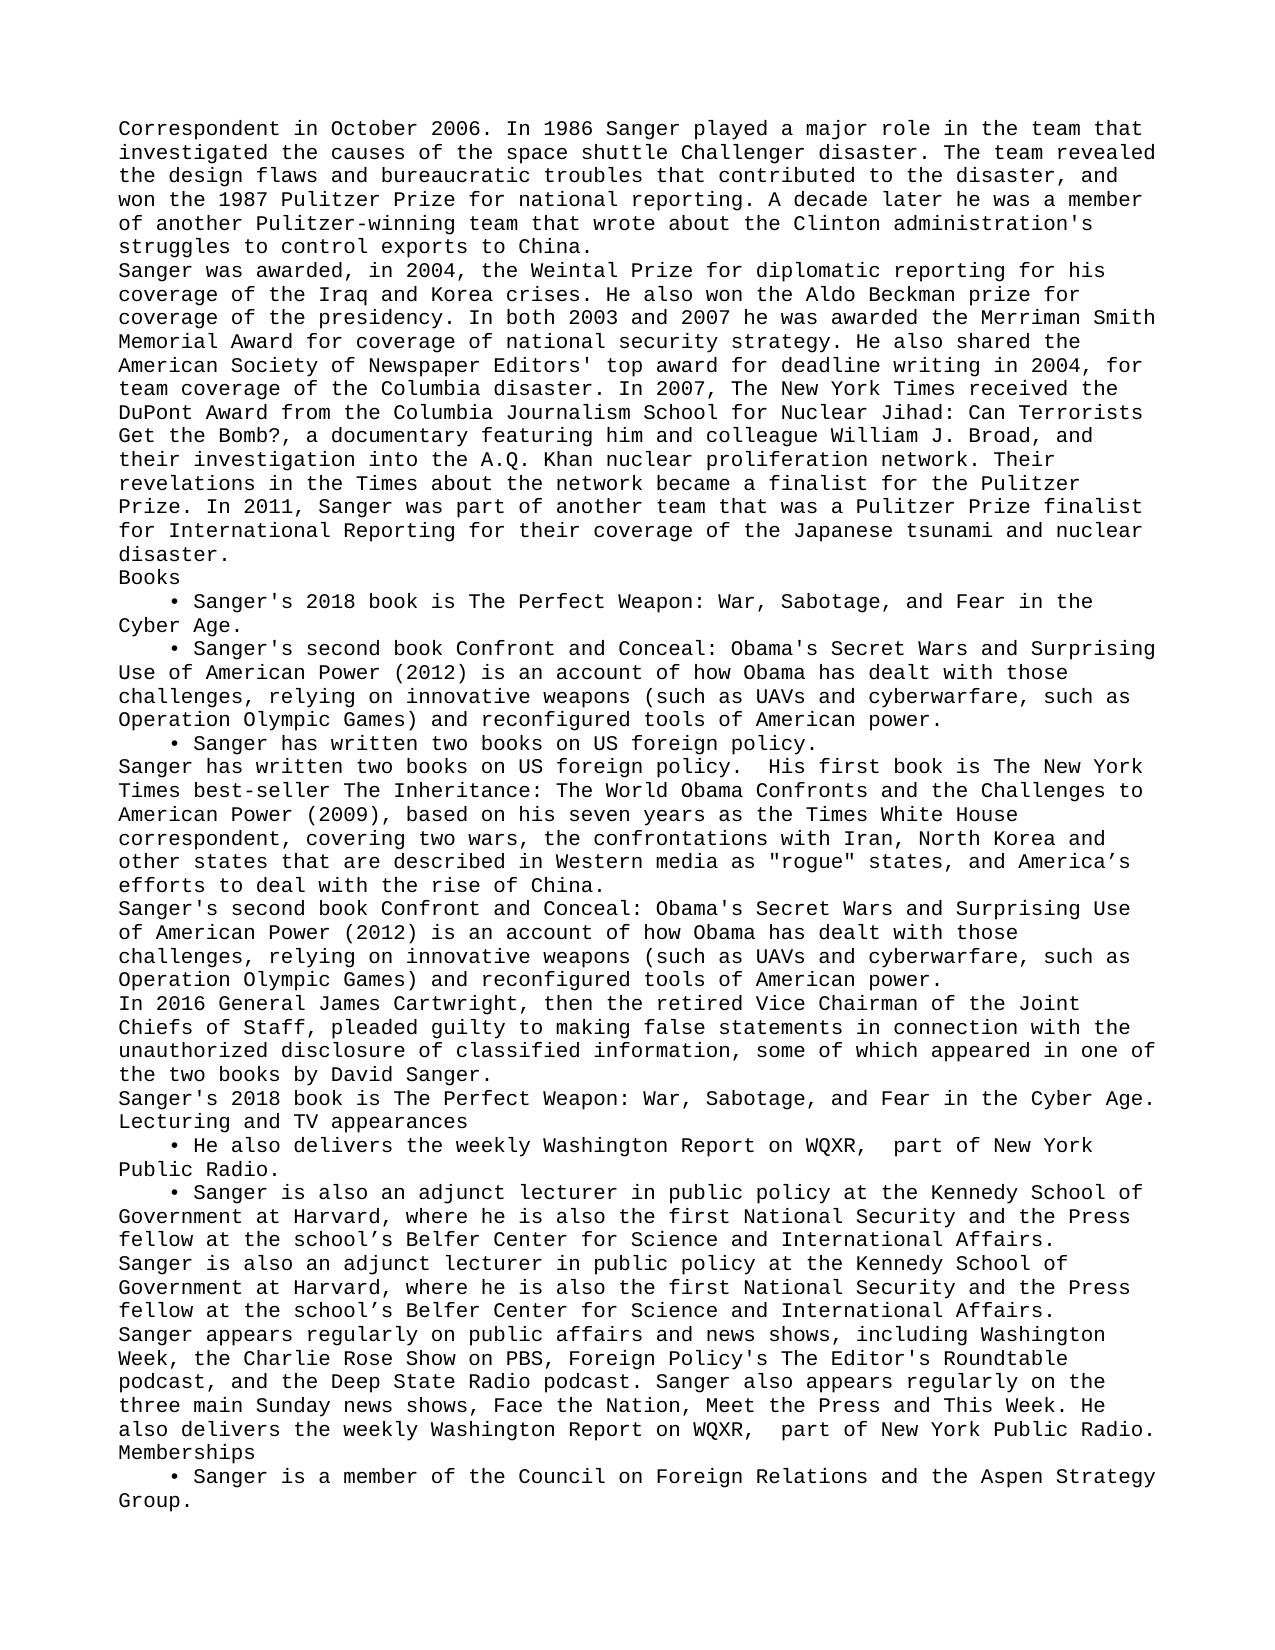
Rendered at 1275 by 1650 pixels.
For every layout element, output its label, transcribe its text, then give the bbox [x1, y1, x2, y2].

text • Sanger is also an adjunct lecturer in public policy at the Kennedy School of Government at Harvard, where he is also the first National Security and the Press fellow at the school’s Belfer Center for Science and International Affairs. [118, 1182, 1157, 1253]
text Sanger's second book Confront and Conceal: Obama's Secret Wars and Surprising Use of American Power (2012) is an account of how Obama has dealt with those challenges, relying on innovative weapons (such as UAVs and cyberwarfare, such as Operation Olympic Games) and reconfigured tools of American power. [118, 898, 1157, 993]
text Books [118, 567, 1157, 591]
text Sanger was awarded, in 2004, the Weintal Prize for diplomatic reporting for his coverage of the Iraq and Korea crises. He also won the Aldo Beckman prize for coverage of the presidency. In both 2003 and 2007 he was awarded the Merriman Smith Memorial Award for coverage of national security strategy. He also shared the American Society of Newspaper Editors' top award for deadline writing in 2004, for team coverage of the Columbia disaster. In 2007, The New York Times received the DuPont Award from the Columbia Journalism School for Nuclear Jihad: Can Terrorists Get the Bomb?, a documentary featuring him and colleague William J. Broad, and their investigation into the A.Q. Khan nuclear proliferation network. Their revelations in the Times about the network became a finalist for the Pulitzer Prize. In 2011, Sanger was part of another team that was a Pulitzer Prize finalist for International Reporting for their coverage of the Japanese tsunami and nuclear disaster. [118, 260, 1157, 567]
text Sanger appears regularly on public affairs and news shows, including Washington Week, the Charlie Rose Show on PBS, Foreign Policy's The Editor's Roundtable podcast, and the Deep State Radio podcast. Sanger also appears regularly on the three main Sunday news shows, Face the Nation, Meet the Press and This Week. He also delivers the weekly Washington Report on WQXR, part of New York Public Radio. [118, 1324, 1157, 1442]
text Sanger is also an adjunct lecturer in public policy at the Kennedy School of Government at Harvard, where he is also the first National Security and the Press fellow at the school’s Belfer Center for Science and International Affairs. [118, 1253, 1157, 1324]
text Sanger has written two books on US foreign policy. His first book is The New York Times best-seller The Inheritance: The World Obama Confronts and the Challenges to American Power (2009), based on his seven years as the Times White House correspondent, covering two wars, the confrontations with Iran, North Korea and other states that are described in Western media as "rogue" states, and America’s efforts to deal with the rise of China. [118, 757, 1157, 898]
text • He also delivers the weekly Washington Report on WQXR, part of New York Public Radio. [118, 1135, 1157, 1182]
text Memberships [118, 1442, 1157, 1466]
text • Sanger's 2018 book is The Perfect Weapon: War, Sabotage, and Fear in the Cyber Age. [118, 591, 1157, 638]
text Lecturing and TV appearances [118, 1111, 1157, 1135]
text In 2016 General James Cartwright, then the retired Vice Chairman of the Joint Chiefs of Staff, pleaded guilty to making false statements in connection with the unauthorized disclosure of classified information, some of which appeared in one of the two books by David Sanger. [118, 993, 1157, 1088]
text Correspondent in October 2006. In 1986 Sanger played a major role in the team that investigated the causes of the space shuttle Challenger disaster. The team revealed the design flaws and bureaucratic troubles that contributed to the disaster, and won the 1987 Pulitzer Prize for national reporting. A decade later he was a member of another Pulitzer-winning team that wrote about the Clinton administration's struggles to control exports to China. [118, 118, 1157, 260]
text • Sanger is a member of the Council on Foreign Relations and the Aspen Strategy Group. [118, 1466, 1157, 1513]
text Sanger's 2018 book is The Perfect Weapon: War, Sabotage, and Fear in the Cyber Age. [118, 1088, 1157, 1111]
text • Sanger's second book Confront and Conceal: Obama's Secret Wars and Surprising Use of American Power (2012) is an account of how Obama has dealt with those challenges, relying on innovative weapons (such as UAVs and cyberwarfare, such as Operation Olympic Games) and reconfigured tools of American power. [118, 638, 1157, 733]
text • Sanger has written two books on US foreign policy. [118, 733, 1157, 757]
